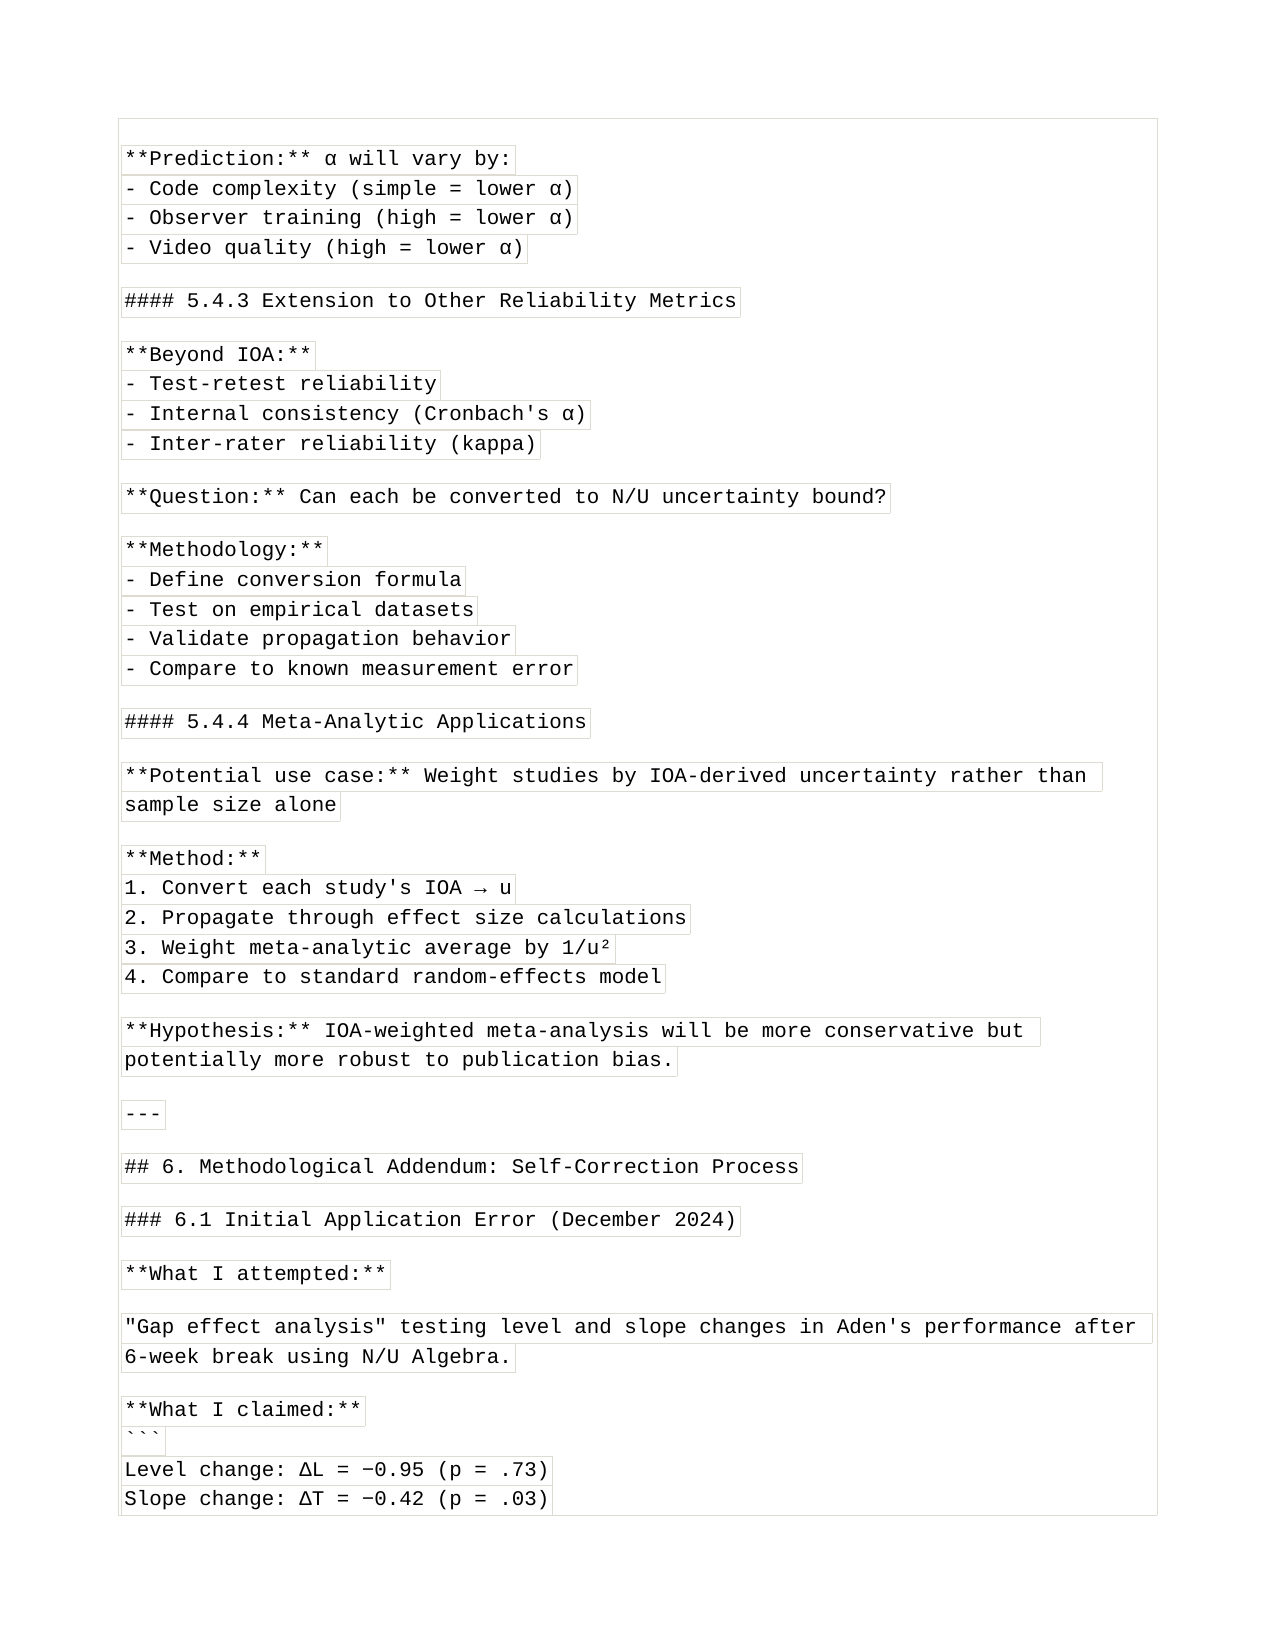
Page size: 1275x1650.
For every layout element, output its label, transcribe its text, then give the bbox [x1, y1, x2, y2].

text 3. Weight meta-analytic average by 1/u² [122, 931, 1157, 960]
text --- [122, 1101, 165, 1129]
text - Test on empirical datasets [122, 597, 477, 622]
text [541, 427, 1157, 459]
text "Gap effect analysis" testing level and slope changes in Aden's performance after 6-week break using N/U Algebra. [119, 1310, 1157, 1372]
text ## 6. Methodological Addendum: Self-Correction Process [119, 1150, 1157, 1183]
text - Define conversion formula [122, 567, 465, 593]
text 4. Compare to standard random-effects model [122, 965, 665, 993]
text --- [119, 1097, 1157, 1129]
text **Prediction:** α will vary by: [119, 142, 1157, 171]
text ### 6.1 Initial Application Error (December 2024) [119, 1203, 1157, 1236]
text - Video quality (high = lower α) [122, 235, 527, 263]
text **Beyond IOA:** [119, 337, 1157, 367]
text **Question:** Can each be converted to N/U uncertainty bound? [119, 480, 1157, 513]
text 4. Compare to standard random-effects model [616, 960, 1157, 993]
text - Code complexity (simple = lower α) [516, 171, 1157, 201]
text **What I claimed:** [119, 1393, 1157, 1423]
text - Define conversion formula [328, 563, 1157, 593]
text - Internal consistency (Cronbach's α) [122, 401, 590, 427]
text - Test-retest reliability [122, 371, 440, 397]
text Level change: ΔL = −0.95 (p = .73) [122, 1457, 552, 1482]
text **Method:** [119, 842, 1157, 871]
text - Validate propagation behavior [478, 622, 1157, 652]
text 2. Propagate through effect size calculations [516, 901, 1157, 931]
text - Observer training (high = lower α) [122, 205, 577, 231]
text **Hypothesis:** IOA-weighted meta-analysis will be more conservative but potentially more robust to publication bias. [119, 1014, 1157, 1076]
text - Code complexity (simple = lower α) [122, 176, 577, 201]
text #### 5.4.3 Extension to Other Reliability Metrics [119, 284, 1157, 317]
text - Compare to known measurement error [122, 656, 577, 685]
text - Internal consistency (Cronbach's α) [441, 397, 1157, 427]
text [578, 201, 1157, 231]
text **Potential use case:** Weight studies by IOA-derived uncertainty rather than sample size alone [119, 759, 1157, 821]
text 1. Convert each study's IOA → u [266, 871, 1157, 901]
text #### 5.4.4 Meta-Analytic Applications [119, 705, 1157, 738]
text **What I attempted:** [119, 1257, 1157, 1289]
text [553, 1482, 1157, 1515]
text ``` [122, 1423, 1157, 1452]
text [528, 231, 1157, 263]
text - Test-retest reliability [316, 367, 1157, 397]
text Level change: ΔL = −0.95 (p = .73) [166, 1452, 1157, 1482]
text - Test on empirical datasets [466, 593, 1157, 622]
text Slope change: ΔT = −0.42 (p = .03) [122, 1486, 552, 1515]
text 2. Propagate through effect size calculations [122, 905, 690, 931]
text - Compare to known measurement error [516, 652, 1157, 685]
text - Inter-rater reliability (kappa) [122, 431, 540, 459]
text 1. Convert each study's IOA → u [122, 875, 515, 901]
text - Validate propagation behavior [122, 626, 515, 652]
text **Methodology:** [119, 533, 1157, 563]
